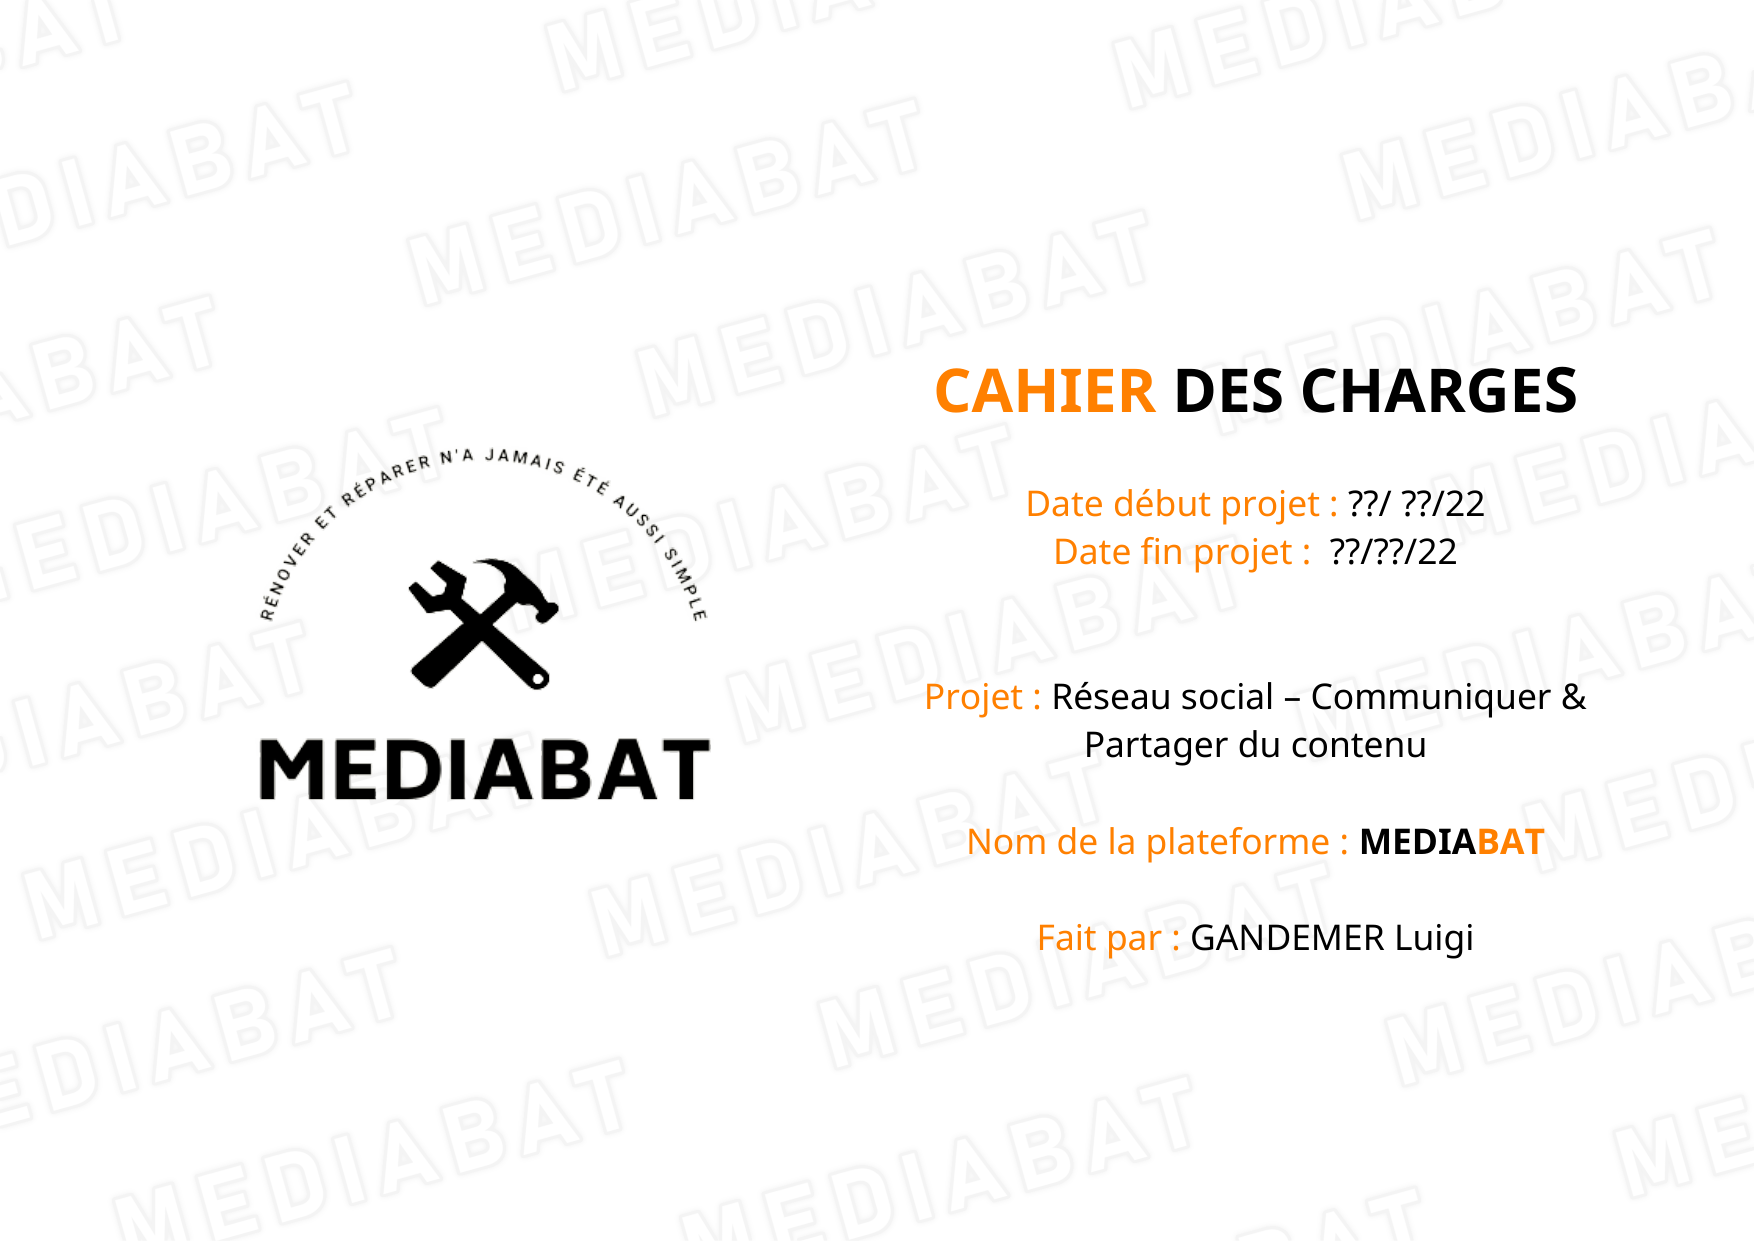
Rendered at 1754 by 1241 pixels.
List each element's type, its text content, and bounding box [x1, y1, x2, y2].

text Fait par : GANDEMER Luigi [875, 913, 1636, 961]
text Date fin projet : ??/??/22 [875, 527, 1636, 575]
text Date début projet : ??/ ??/22 [875, 478, 1636, 527]
text Nom de la plateforme : MEDIABAT [875, 816, 1636, 864]
picture [0, 0, 1754, 1241]
text Projet : Réseau social – Communiquer & Partager du contenu [875, 671, 1636, 768]
text CAHIER DES CHARGES [875, 345, 1636, 430]
